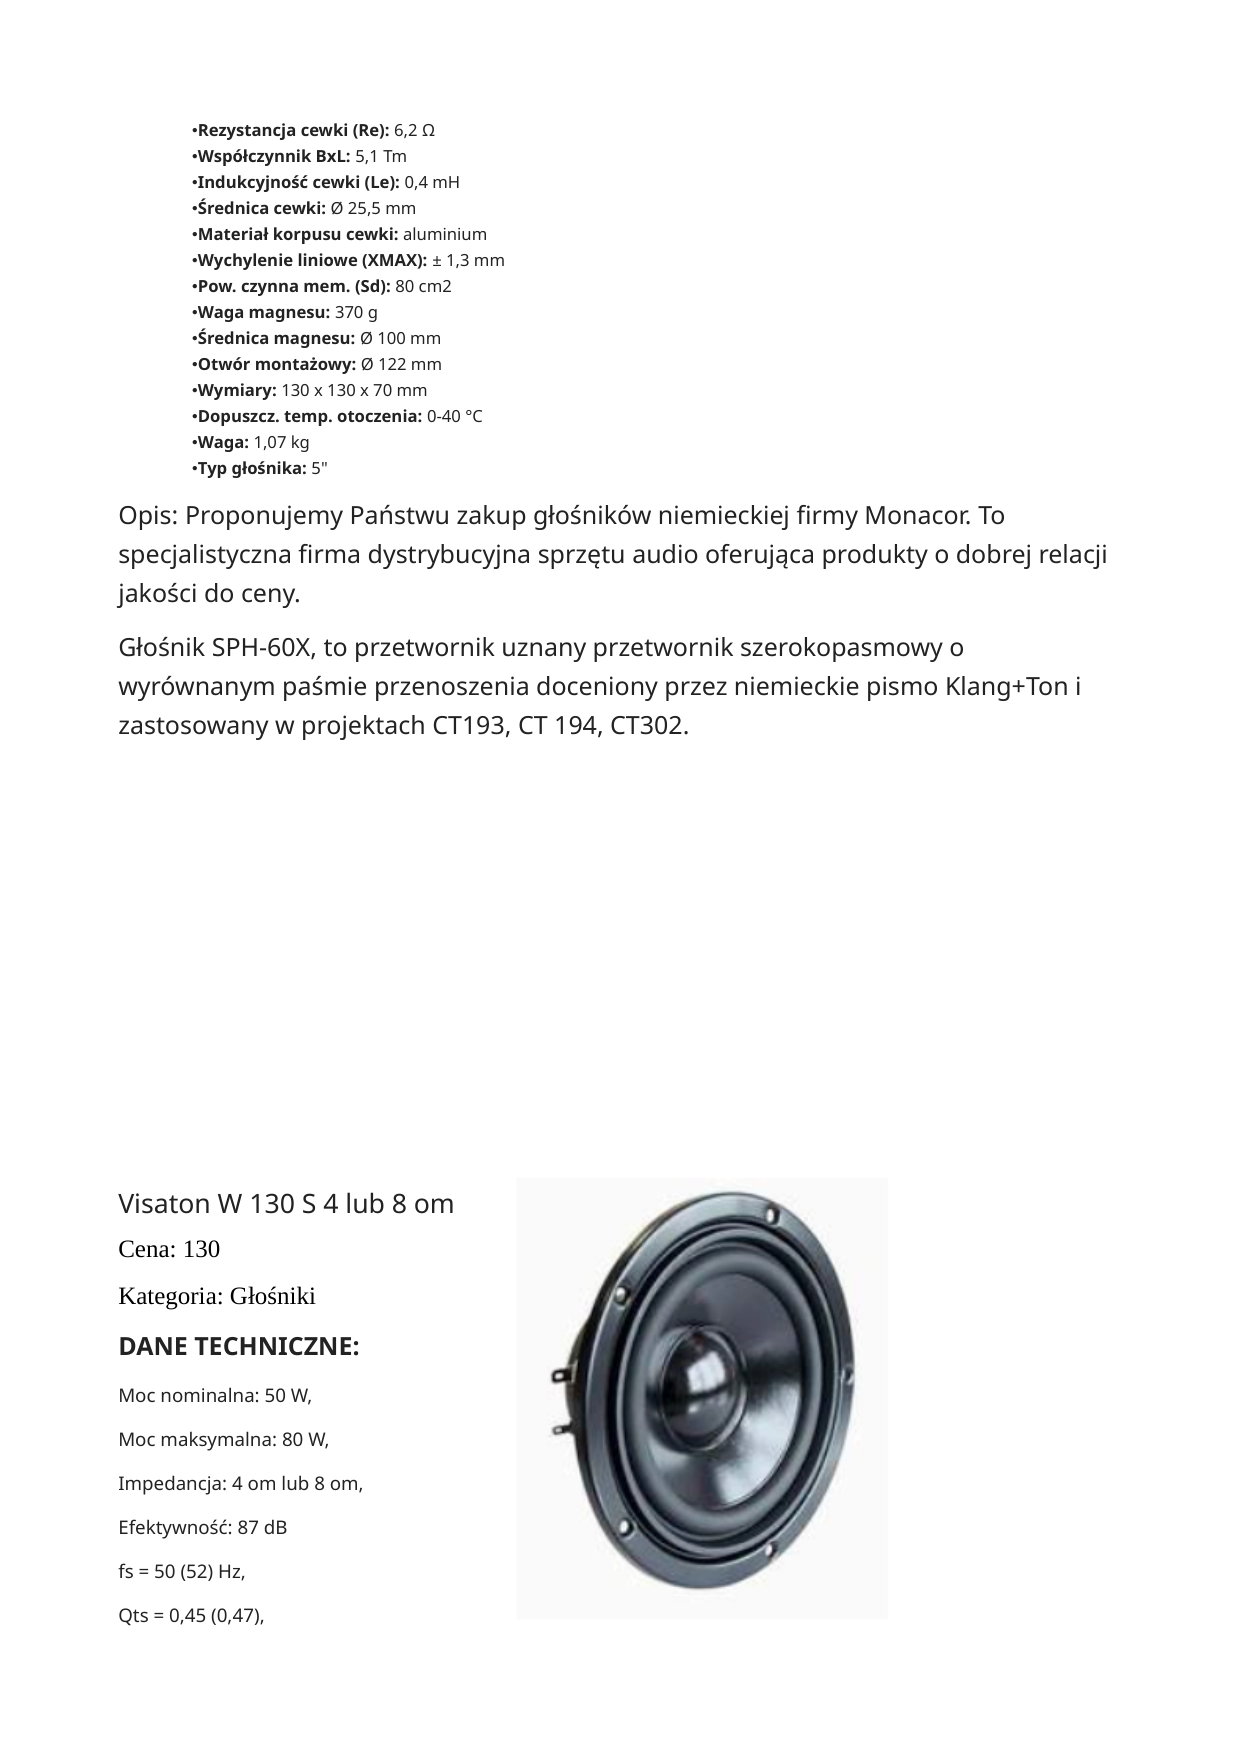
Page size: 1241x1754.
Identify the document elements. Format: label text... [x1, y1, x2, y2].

list Waga magnesu: 370 g [118, 300, 1122, 323]
text [899, 1329, 1122, 1363]
list Typ głośnika: 5" [118, 457, 1122, 479]
list Współczynnik BxL: 5,1 Tm [118, 144, 1122, 167]
list Waga: 1,07 kg [118, 431, 1122, 453]
text [899, 1281, 1122, 1310]
list Indukcyjność cewki (Le): 0,4 mH [118, 170, 1122, 193]
text Opis: Proponujemy Państwu zakup głośników niemieckiej firmy Monacor. To specjalistyczna firma dystrybucyjna sprzętu audio oferująca produkty o dobrej relacji jakości do ceny. [118, 497, 1122, 610]
text [899, 1234, 1122, 1262]
list Średnica cewki: Ø 25,5 mm [118, 196, 1122, 219]
list Pow. czynna mem. (Sd): 80 cm2 [118, 274, 1122, 297]
text Kategoria: Głośniki [118, 1281, 506, 1310]
text Moc nominalna: 50 W, [118, 1383, 506, 1408]
subtitle [899, 1185, 1122, 1221]
list Średnica magnesu: Ø 100 mm [118, 326, 1122, 349]
text [899, 1602, 1122, 1627]
text fs = 50 (52) Hz, [118, 1558, 506, 1583]
text [899, 1383, 1122, 1408]
subtitle Visaton W 130 S 4 lub 8 om [118, 1185, 506, 1221]
list Materiał korpusu cewki: aluminium [118, 222, 1122, 245]
text Głośnik SPH-60X, to przetwornik uznany przetwornik szerokopasmowy o wyrównanym paśmie przenoszenia doceniony przez niemieckie pismo Klang+Ton i zastosowany w projektach CT193, CT 194, CT302. [118, 629, 1122, 742]
list Wychylenie liniowe (XMAX): ± 1,3 mm [118, 248, 1122, 271]
text DANE TECHNICZNE: [118, 1329, 506, 1363]
text Qts = 0,45 (0,47), [118, 1602, 506, 1627]
text [899, 1514, 1122, 1540]
text [899, 1426, 1122, 1452]
text [899, 1558, 1122, 1583]
text Efektywność: 87 dB [118, 1514, 506, 1540]
text [899, 1470, 1122, 1496]
list Dopuszcz. temp. otoczenia: 0-40 °C [118, 404, 1122, 427]
text Impedancja: 4 om lub 8 om, [118, 1470, 506, 1496]
list Otwór montażowy: Ø 122 mm [118, 352, 1122, 375]
text Moc maksymalna: 80 W, [118, 1426, 506, 1452]
text Cena: 130 [118, 1234, 506, 1262]
list Wymiary: 130 x 130 x 70 mm [118, 378, 1122, 401]
picture [506, 1162, 899, 1634]
list Rezystancja cewki (Re): 6,2 Ω [118, 118, 1122, 141]
